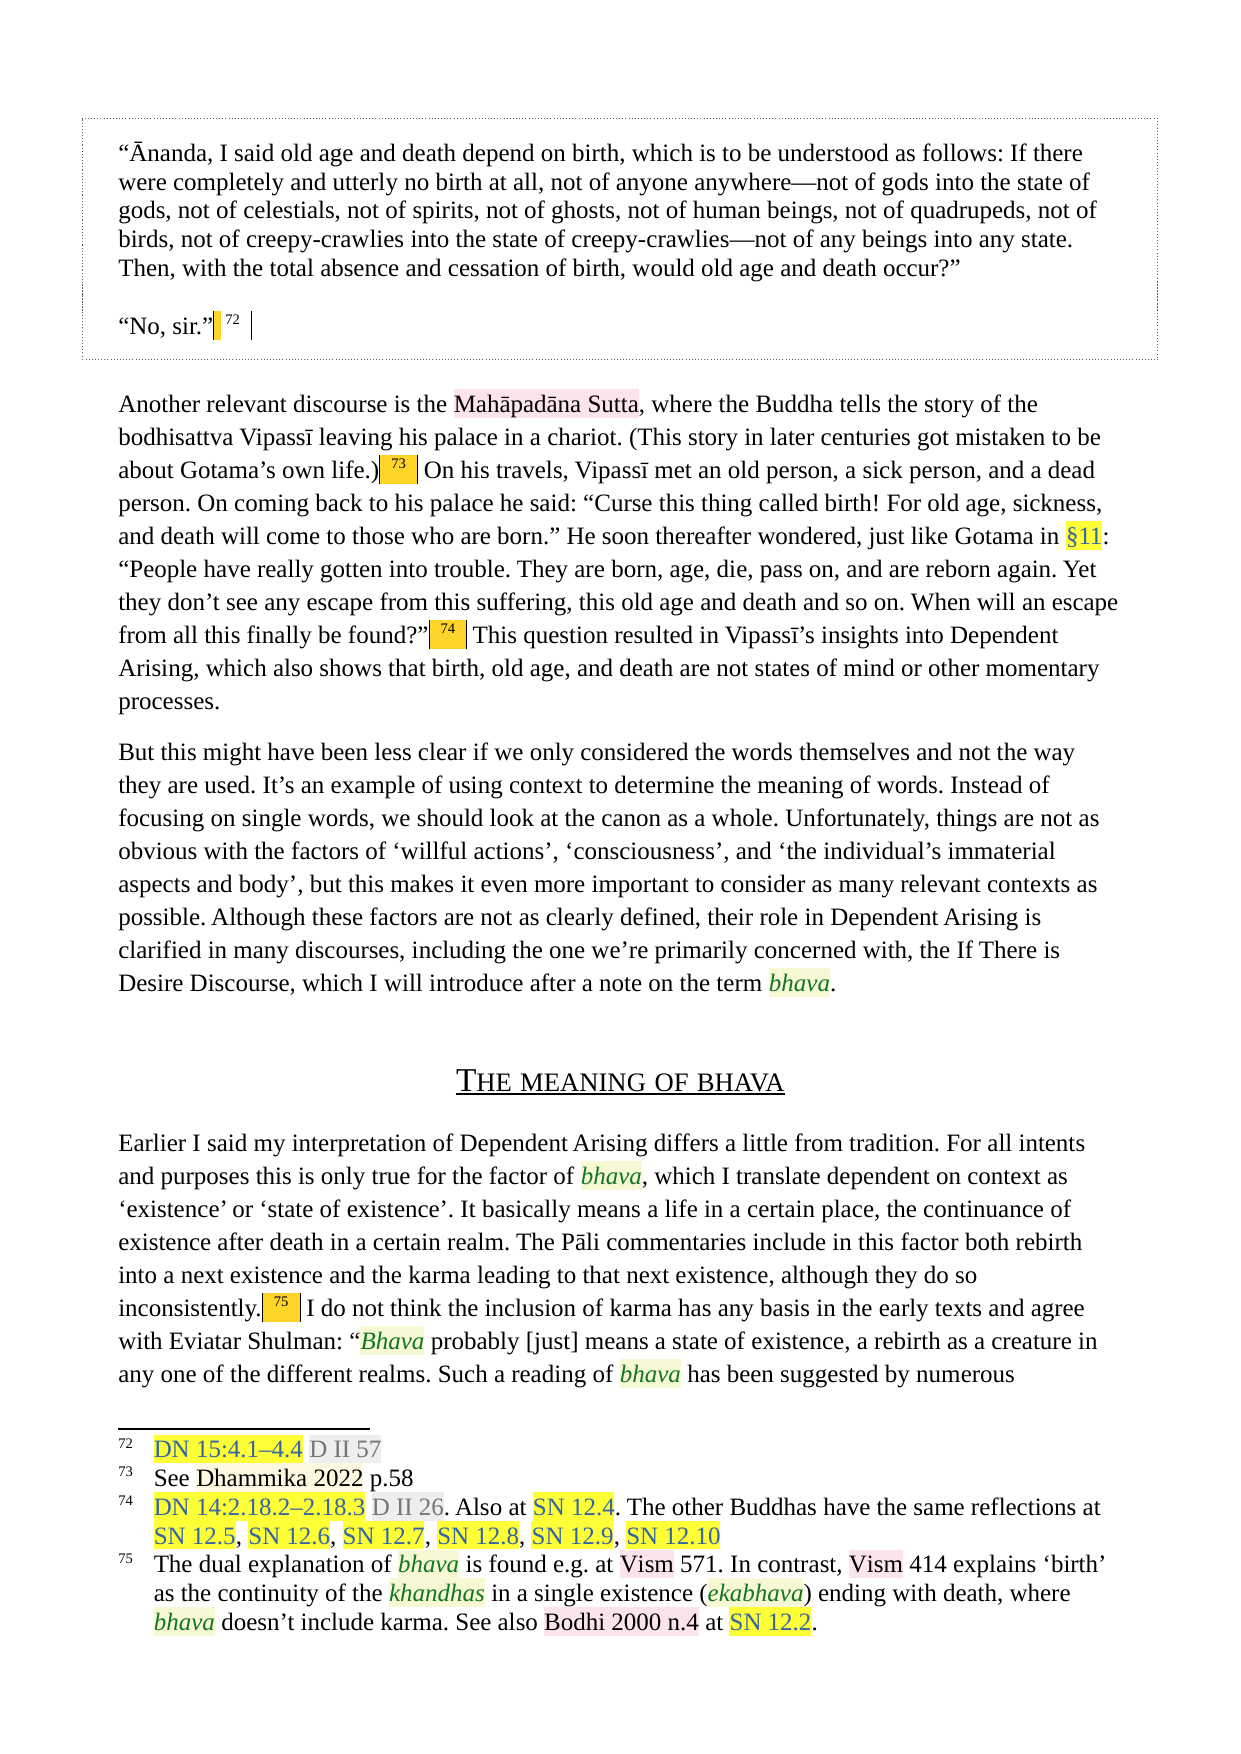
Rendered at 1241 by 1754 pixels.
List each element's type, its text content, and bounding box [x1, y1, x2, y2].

text DN 14:2.18.2–2.18.3 D II 26. Also at SN 12.4. The other Buddhas have the same reflections at SN 12.5, SN 12.6, SN 12.7, SN 12.8, SN 12.9, SN 12.10 [613, 1492, 1122, 1549]
text Another relevant discourse is the Mahāpadāna Sutta, where the Buddha tells the story of the bodhisattva Vipassī leaving his palace in a chariot. (This story in later centuries got mistaken to be about Gotama’s own life.) On his travels, Vipassī met an old person, a sick person, and a dead person. On coming back to his palace he said: “Curse this thing called birth! For old age, sickness, and death will come to those who are born.” He soon thereafter wondered, just like Gotama in §11: “People have really gotten into trouble. They are born, age, die, pass on, and are reborn again. Yet they don’t see any escape from this suffering, this old age and death and so on. When will an escape from all this finally be found?” This question resulted in Vipassī’s insights into Dependent Arising, which also shows that birth, old age, and death are not states of mind or other momentary processes. [118, 389, 1122, 715]
subtitle The meaning of bhava [118, 1060, 1122, 1099]
text See Dhammika 2022 p.58 [363, 1463, 1122, 1492]
text See Dhammika 2022 p.58 [118, 1463, 196, 1492]
text DN 15:4.1–4.4 D II 57 [118, 1434, 1122, 1463]
text Earlier I said my interpretation of Dependent Arising differs a little from tradition. For all intents and purposes this is only true for the factor of bhava, which I translate dependent on context as ‘existence’ or ‘state of existence’. It basically means a life in a certain place, the continuance of existence after death in a certain realm. The Pāli commentaries include in this factor both rebirth into a next existence and the karma leading to that next existence, although they do so inconsistently. I do not think the inclusion of karma has any basis in the early texts and agree with Eviatar Shulman: “Bhava probably [just] means a state of existence, a rebirth as a creature in any one of the different realms. Such a reading of bhava has been suggested by numerous scholars.” One of these scholars, Lambert Schmithausen, more directly stated that the interpretation of bhava as karma is alien to the early discourses and from their perspective can safely be disregarded. Venerable Bodhi also notes at the Bhava Sutta: “What is meant [by bhava] is a concrete state of individual existence in one of the three realms”, which are the sensual, form, and formless realms. This is in accordance with how bhava is defined in context of Dependent Arising. [118, 1128, 1122, 1388]
text The dual explanation of bhava is found e.g. at Vism 571. In contrast, Vism 414 explains ‘birth’ as the continuity of the khandhas in a single existence (ekabhava) ending with death, where bhava doesn’t include karma. See also Bodhi 2000 n.4 at SN 12.2. [118, 1549, 1122, 1636]
text But this might have been less clear if we only considered the words themselves and not the way they are used. It’s an example of using context to determine the meaning of words. Instead of focusing on single words, we should look at the canon as a whole. Unfortunately, things are not as obvious with the factors of ‘willful actions’, ‘consciousness’, and ‘the individual’s immaterial aspects and body’, but this makes it even more important to consider as many relevant contexts as possible. Although these factors are not as clearly defined, their role in Dependent Arising is clarified in many discourses, including the one we’re primarily concerned with, the If There is Desire Discourse, which I will introduce after a note on the term bhava. [118, 737, 1122, 997]
text DN 14:2.18.2–2.18.3 D II 26. Also at SN 12.4. The other Buddhas have the same reflections at SN 12.5, SN 12.6, SN 12.7, SN 12.8, SN 12.9, SN 12.10 [444, 1492, 533, 1549]
text “No, sir.” [82, 291, 1158, 360]
text “Ānanda, I said old age and death depend on birth, which is to be understood as follows: If there were completely and utterly no birth at all, not of anyone anywhere—not of gods into the state of gods, not of celestials, not of spirits, not of ghosts, not of human beings, not of quadrupeds, not of birds, not of creepy-crawlies into the state of creepy-crawlies—not of any beings into any state. Then, with the total absence and cessation of birth, would old age and death occur?” [82, 118, 1158, 282]
